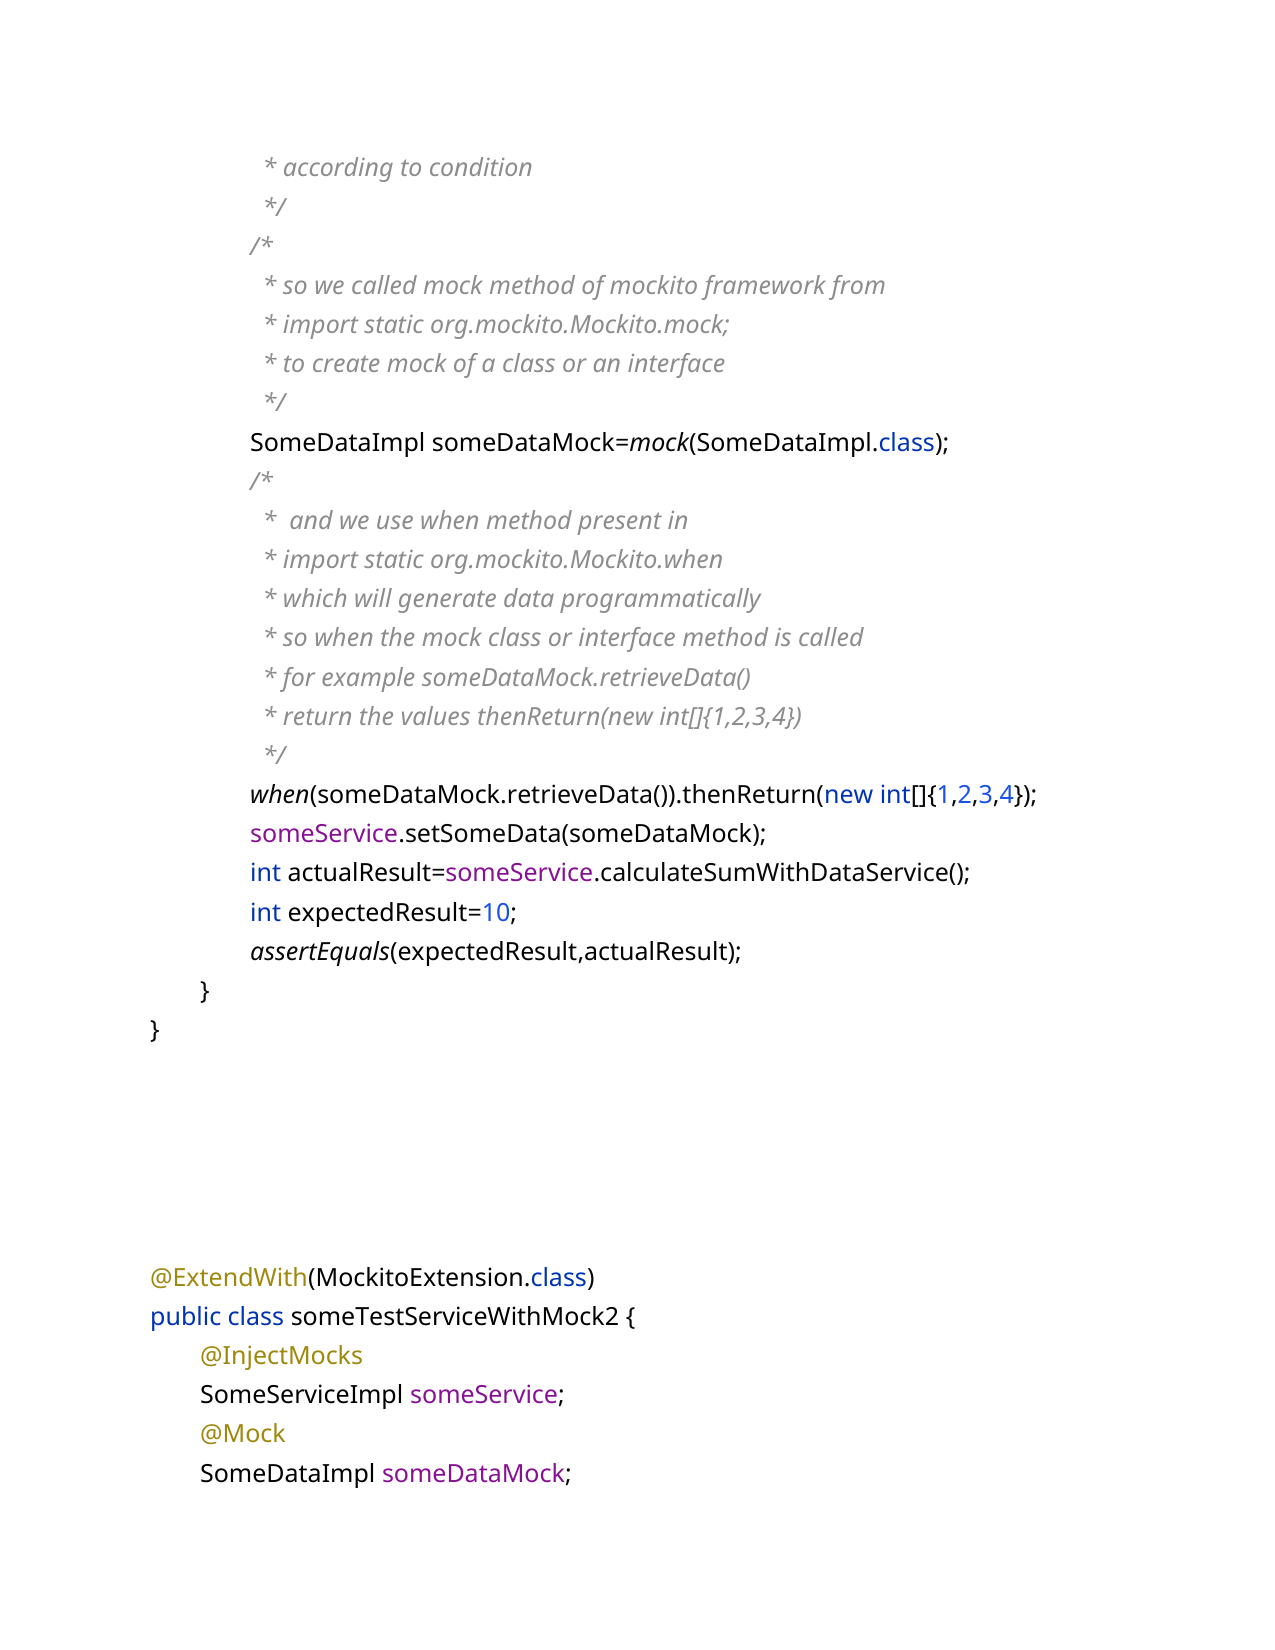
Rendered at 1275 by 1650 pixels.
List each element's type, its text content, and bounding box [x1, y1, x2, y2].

text int actualResult=someService.calculateSumWithDataService(); [150, 855, 1125, 889]
text } [150, 972, 1125, 1007]
text @Mock [150, 1416, 1125, 1450]
text * import static org.mockito.Mockito.when [150, 542, 1125, 576]
text assertEquals(expectedResult,actualResult); [150, 933, 1125, 967]
text /* [150, 463, 1125, 497]
text SomeServiceImpl someService; [150, 1377, 1125, 1411]
text someService.setSomeData(someDataMock); [150, 816, 1125, 850]
text * for example someDataMock.retrieveData() [150, 659, 1125, 693]
text /* [150, 228, 1125, 262]
text * and we use when method present in [150, 502, 1125, 537]
text @InjectMocks [150, 1338, 1125, 1372]
text SomeDataImpl someDataMock=mock(SomeDataImpl.class); [150, 424, 1125, 458]
text */ [150, 189, 1125, 223]
text * so when the mock class or interface method is called [150, 620, 1125, 654]
text */ [150, 737, 1125, 772]
text @ExtendWith(MockitoExtension.class) [150, 1259, 1125, 1293]
text * according to condition [150, 150, 1125, 184]
text int expectedResult=10; [150, 894, 1125, 928]
text public class someTestServiceWithMock2 { [150, 1299, 1125, 1333]
text } [150, 1012, 1125, 1046]
text * return the values thenReturn(new int[]{1,2,3,4}) [150, 698, 1125, 732]
text * import static org.mockito.Mockito.mock; [150, 307, 1125, 341]
text */ [150, 385, 1125, 419]
text SomeDataImpl someDataMock; [150, 1455, 1125, 1489]
text * so we called mock method of mockito framework from [150, 267, 1125, 302]
text when(someDataMock.retrieveData()).thenReturn(new int[]{1,2,3,4}); [150, 777, 1125, 811]
text * which will generate data programmatically [150, 581, 1125, 615]
text * to create mock of a class or an interface [150, 346, 1125, 380]
